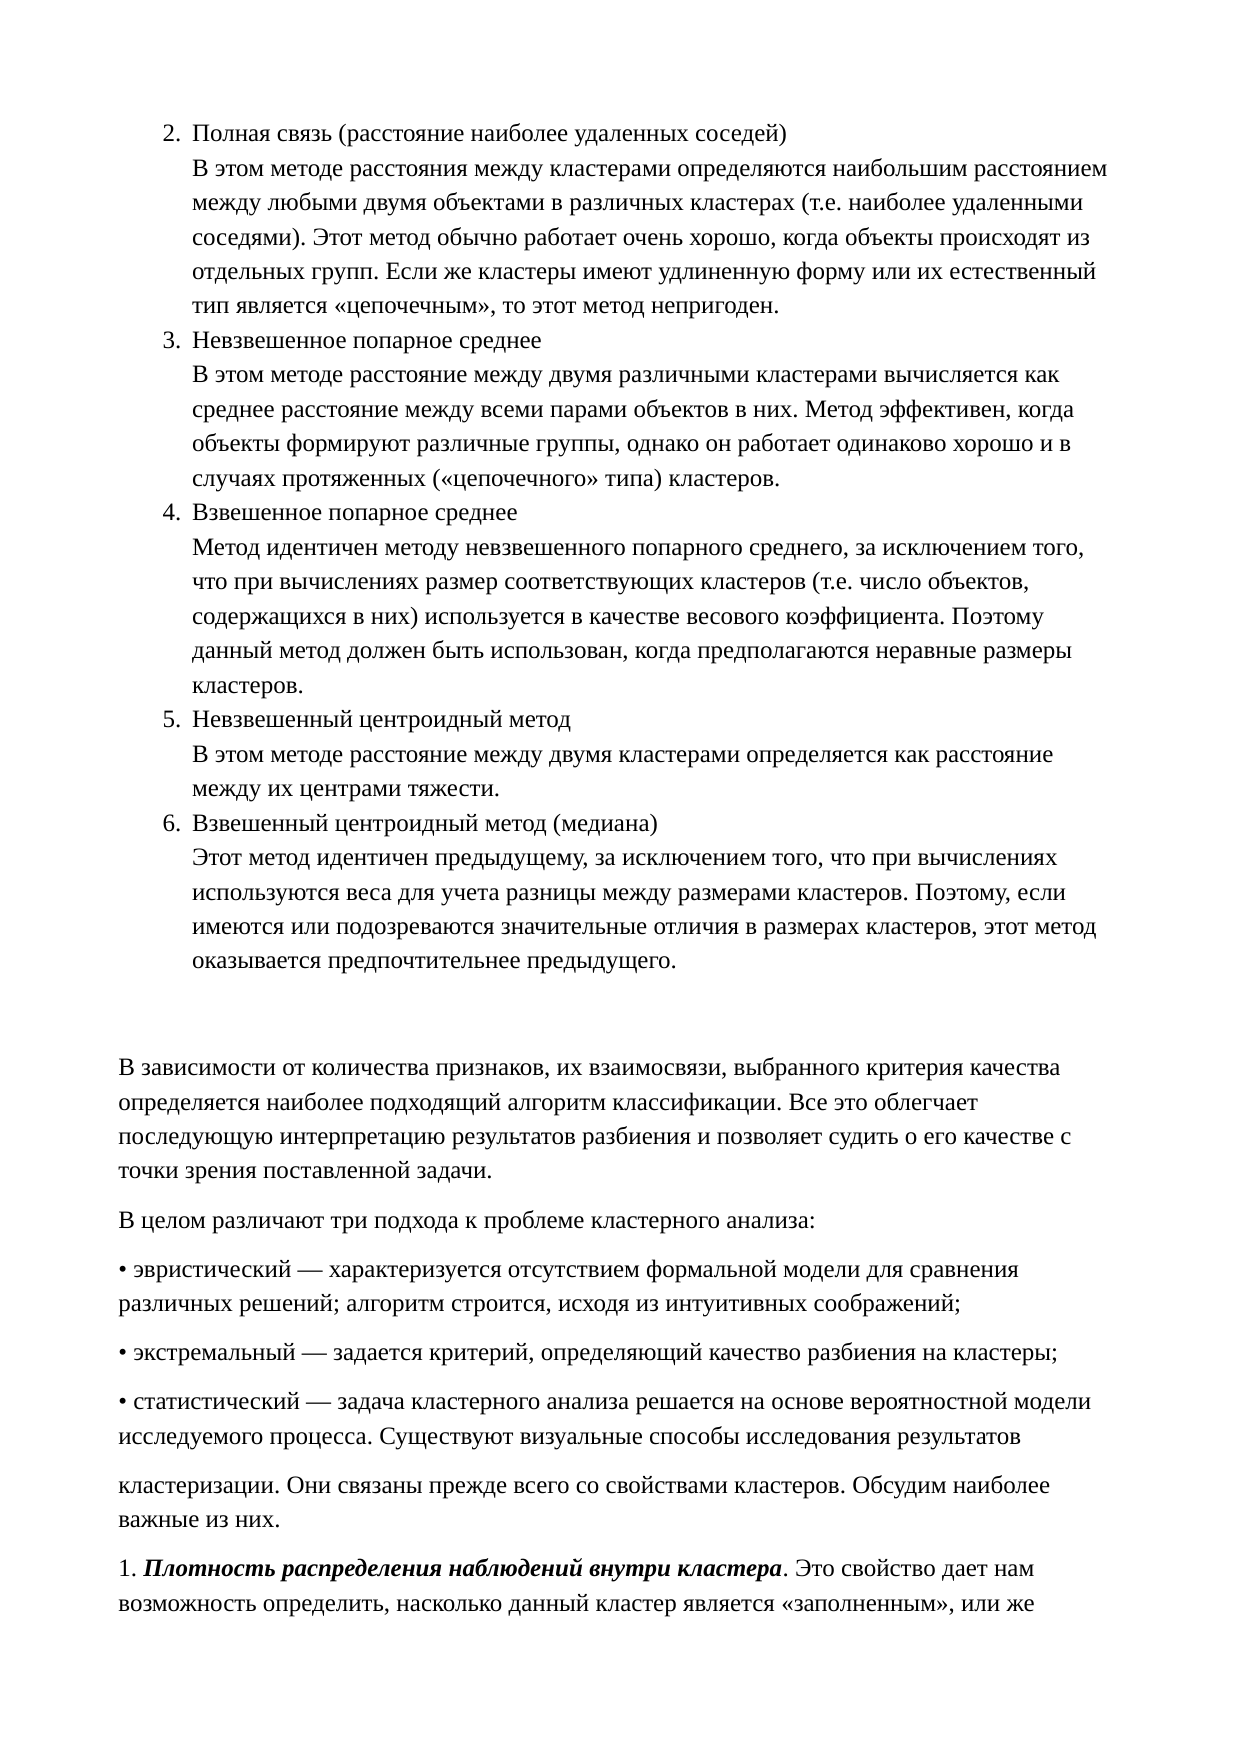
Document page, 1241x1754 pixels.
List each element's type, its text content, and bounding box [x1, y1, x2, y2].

list Взвешенное попарное среднее Метод идентичен методу невзвешенного попарного среднего, за исключением того, что при вычислениях размер соответствующих кластеров (т.е. число объектов, содержащихся в них) используется в качестве весового коэффициента. Поэтому данный метод должен быть использован, когда предполагаются неравные размеры кластеров. [162, 497, 1122, 698]
list Невзвешенный центроидный метод В этом методе расстояние между двумя кластерами определяется как расстояние между их центрами тяжести. [162, 704, 1122, 802]
text • экстремальный — задается критерий, определяющий качество разбиения на кластеры; [118, 1337, 1122, 1366]
text кластеризации. Они связаны прежде всего со свойствами кластеров. Обсудим наиболее важные из них. [118, 1470, 1122, 1533]
text 1. Плотность распределения наблюдений внутри кластера. Это свойство дает нам возможность определить, насколько данный кластер является «заполненным», или же [118, 1553, 1122, 1617]
text • эвристический — характеризуется отсутствием формальной модели для сравнения различных решений; алгоритм строится, исходя из интуитивных соображений; [118, 1254, 1122, 1317]
list Невзвешенное попарное среднее В этом методе расстояние между двумя различными кластерами вычисляется как среднее расстояние между всеми парами объектов в них. Метод эффективен, когда объекты формируют различные группы, однако он работает одинаково хорошо и в случаях протяженных («цепочечного» типа) кластеров. [162, 325, 1122, 492]
text В целом различают три подхода к проблеме кластерного анализа: [118, 1205, 1122, 1233]
list Взвешенный центроидный метод (медиана) Этот метод идентичен предыдущему, за исключением того, что при вычислениях используются веса для учета разницы между размерами кластеров. Поэтому, если имеются или подозреваются значительные отличия в размерах кластеров, этот метод оказывается предпочтительнее предыдущего. [162, 808, 1122, 974]
text • статистический — задача кластерного анализа решается на основе вероятностной модели исследуемого процесса. Существуют визуальные способы исследования результатов [118, 1386, 1122, 1449]
list Полная связь (расстояние наиболее удаленных соседей) В этом методе расстояния между кластерами определяются наибольшим расстоянием между любыми двумя объектами в различных кластерах (т.е. наиболее удаленными соседями). Этот метод обычно работает очень хорошо, когда объекты происходят из отдельных групп. Если же кластеры имеют удлиненную форму или их естественный тип является «цепочечным», то этот метод непригоден. [162, 118, 1122, 319]
text В зависимости от количества признаков, их взаимосвязи, выбранного критерия качества определяется наиболее подходящий алгоритм классификации. Все это облегчает последующую интерпретацию результатов разбиения и позволяет судить о его качестве с точки зрения поставленной задачи. [118, 1052, 1122, 1184]
